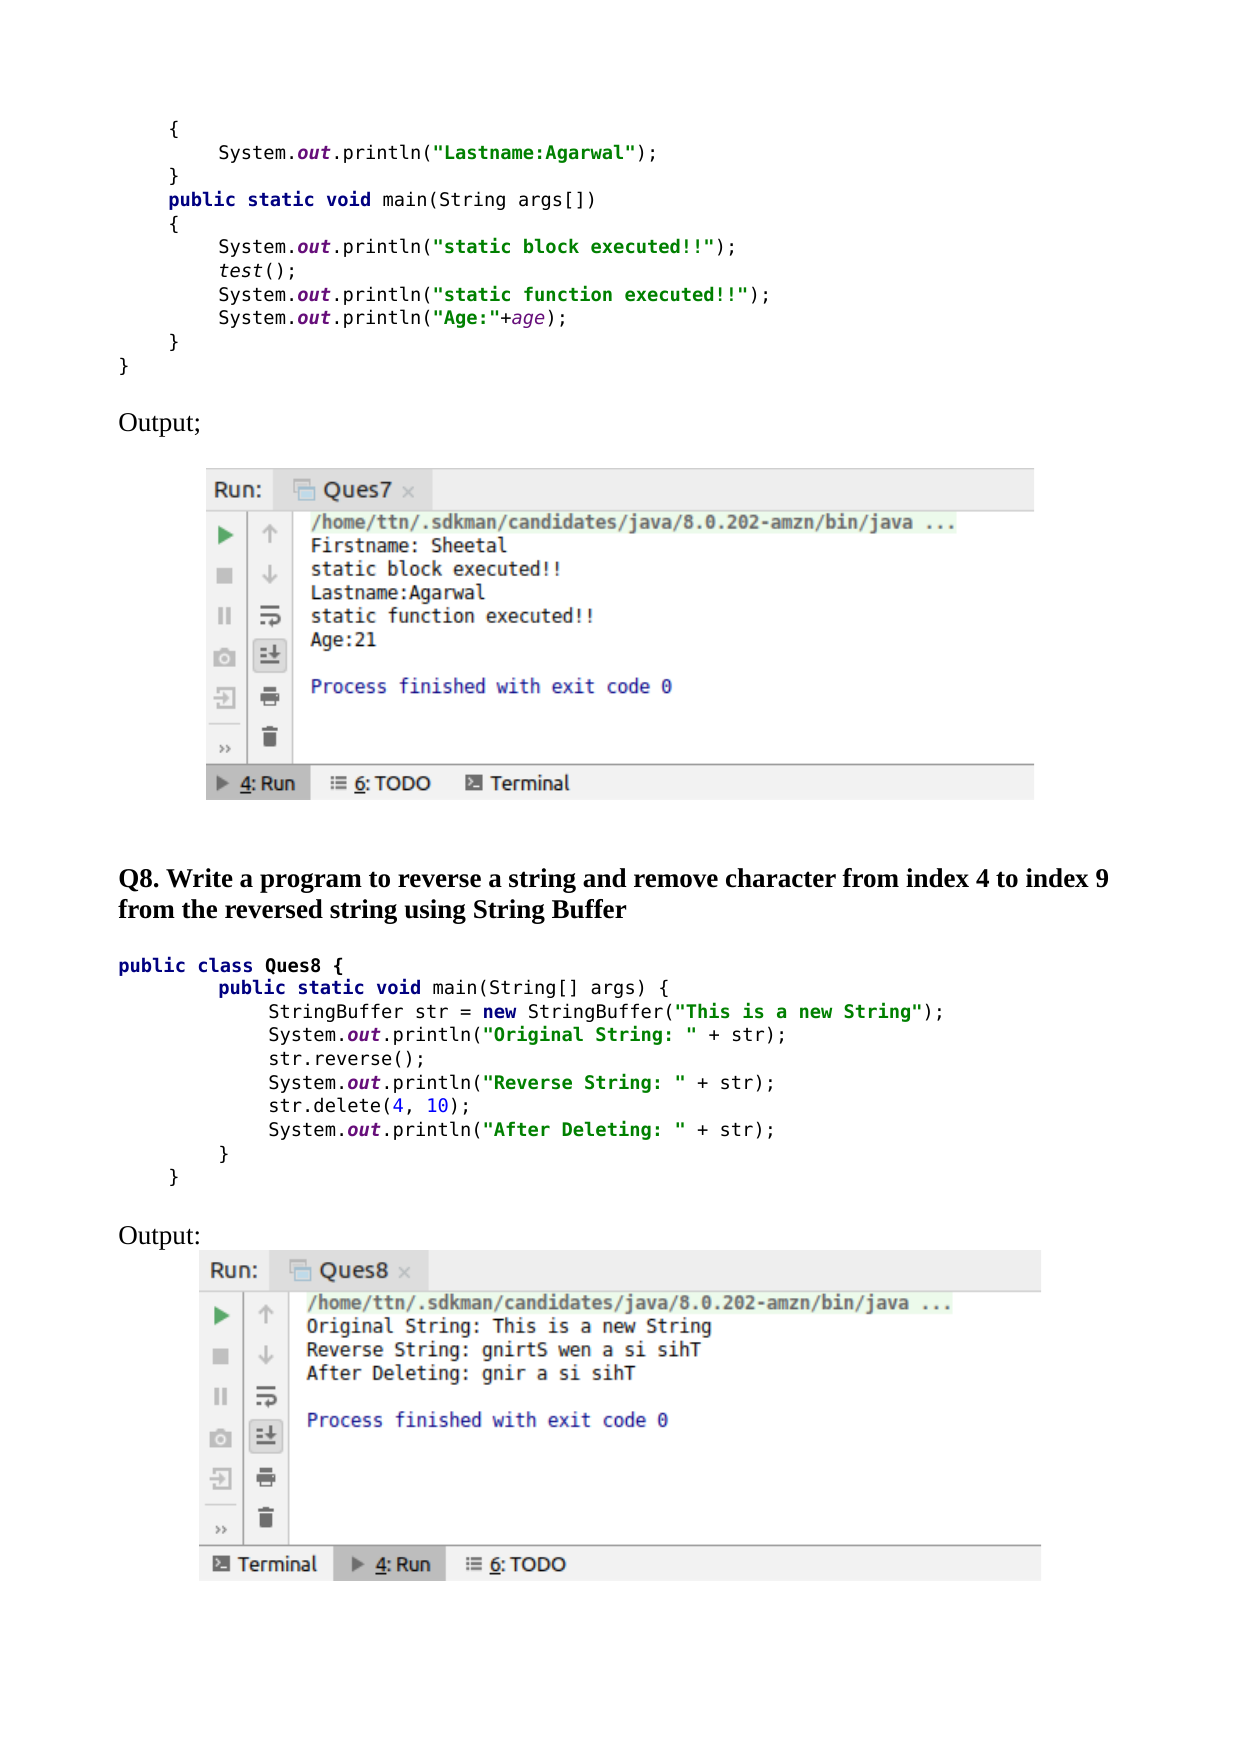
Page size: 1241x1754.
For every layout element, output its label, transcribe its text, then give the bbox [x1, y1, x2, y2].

text str.delete(4, 10); [118, 1095, 1122, 1119]
text System.out.println("static block executed!!"); [118, 236, 1122, 260]
picture [199, 1250, 1042, 1581]
text StringBuffer str = new StringBuffer("This is a new String"); [118, 1001, 1122, 1024]
text } [118, 331, 1122, 354]
picture [206, 468, 1035, 800]
text { [118, 118, 1122, 142]
text Output; [118, 406, 1122, 437]
text } [118, 1143, 1122, 1166]
text System.out.println("Age:"+age); [118, 307, 1122, 331]
text } [118, 165, 1122, 189]
text System.out.println("Reverse String: " + str); [118, 1072, 1122, 1095]
text test(); [118, 260, 1122, 284]
text System.out.println("Original String: " + str); [118, 1024, 1122, 1048]
text } [118, 1166, 1122, 1190]
text { [118, 213, 1122, 236]
text public static void main(String args[]) [118, 189, 1122, 213]
text } [118, 354, 1122, 376]
text public class Ques8 { [118, 955, 1122, 977]
text Output: [118, 1219, 1122, 1251]
text System.out.println("Lastname:Agarwal"); [118, 142, 1122, 165]
text str.reverse(); [118, 1048, 1122, 1072]
text public static void main(String[] args) { [118, 977, 1122, 1001]
text System.out.println("static function executed!!"); [118, 284, 1122, 307]
text System.out.println("After Deleting: " + str); [118, 1119, 1122, 1143]
text Q8. Write a program to reverse a string and remove character from index 4 to index 9 from the reversed string using String Buffer [118, 831, 1122, 924]
